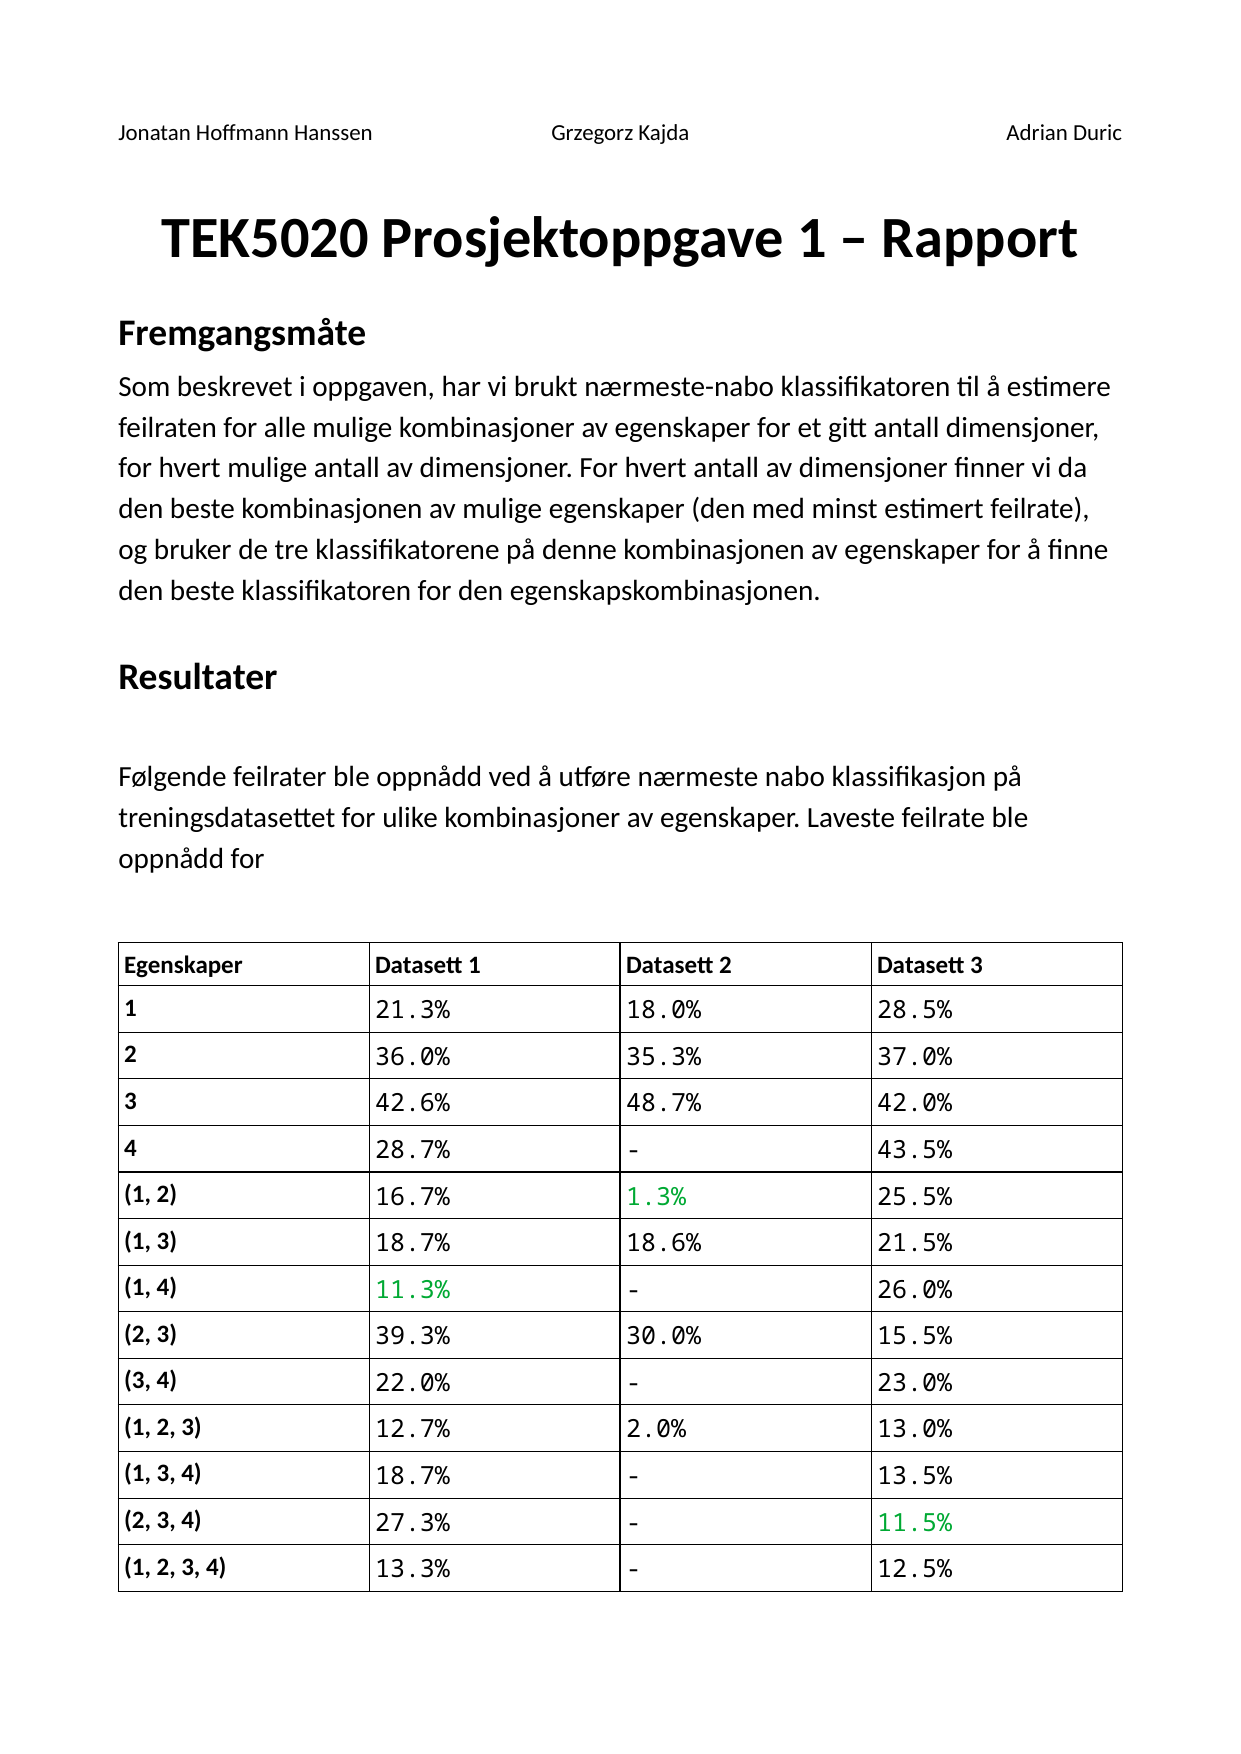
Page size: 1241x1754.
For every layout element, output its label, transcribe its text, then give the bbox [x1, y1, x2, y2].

table_cell - [621, 1545, 871, 1591]
table_cell 13.0% [872, 1405, 1122, 1451]
table_cell 13.3% [370, 1545, 619, 1591]
table_cell 28.7% [370, 1126, 619, 1171]
table_cell - [621, 1126, 871, 1171]
table_cell 2.0% [621, 1405, 871, 1451]
table_cell (3, 4) [119, 1359, 369, 1404]
subtitle Fremgangsmåte [118, 309, 1122, 355]
table_cell 21.3% [370, 986, 619, 1032]
table_header Datasett 2 [621, 943, 871, 985]
table_cell 25.5% [872, 1173, 1122, 1218]
table_cell 26.0% [872, 1266, 1122, 1311]
table_cell 48.7% [621, 1079, 871, 1125]
table_cell 18.0% [621, 986, 871, 1032]
table_cell 13.5% [872, 1452, 1122, 1497]
table_cell 3 [119, 1079, 369, 1125]
table_cell 11.5% [872, 1499, 1122, 1544]
table_cell (2, 3) [119, 1312, 369, 1358]
table_cell 16.7% [370, 1173, 619, 1218]
table_cell 22.0% [370, 1359, 619, 1404]
table_cell 15.5% [872, 1312, 1122, 1358]
table_header Datasett 3 [872, 943, 1122, 985]
title TEK5020 Prosjektoppgave 1 – Rapport [118, 201, 1122, 272]
table_cell - [621, 1359, 871, 1404]
table_cell (1, 4) [119, 1266, 369, 1311]
text Følgende feilrater ble oppnådd ved å utføre nærmeste nabo klassifikasjon på treningsdatasettet for ulike kombinasjoner av egenskaper. Laveste feilrate ble oppnådd for [118, 758, 1122, 876]
table_cell (1, 2, 3, 4) [119, 1545, 369, 1591]
table_header Egenskaper [119, 943, 369, 985]
table_cell - [621, 1266, 871, 1311]
table_cell (1, 3) [119, 1219, 369, 1264]
table_cell 4 [119, 1126, 369, 1171]
table_cell 42.6% [370, 1079, 619, 1125]
table_cell 37.0% [872, 1033, 1122, 1078]
table_cell 12.5% [872, 1545, 1122, 1591]
table_cell 23.0% [872, 1359, 1122, 1404]
table_cell 35.3% [621, 1033, 871, 1078]
table_cell 18.7% [370, 1219, 619, 1264]
table_header Datasett 1 [370, 943, 619, 985]
text Som beskrevet i oppgaven, har vi brukt nærmeste-nabo klassifikatoren til å estimere feilraten for alle mulige kombinasjoner av egenskaper for et gitt antall dimensjoner, for hvert mulige antall av dimensjoner. For hvert antall av dimensjoner finner vi da den beste kombinasjonen av mulige egenskaper (den med minst estimert feilrate), og bruker de tre klassifikatorene på denne kombinasjonen av egenskaper for å finne den beste klassifikatoren for den egenskapskombinasjonen. [118, 368, 1122, 608]
table_cell - [621, 1452, 871, 1497]
table_cell 18.6% [621, 1219, 871, 1264]
table_cell - [621, 1499, 871, 1544]
table_cell (1, 2) [119, 1173, 369, 1218]
table_cell (1, 3, 4) [119, 1452, 369, 1497]
table_cell 12.7% [370, 1405, 619, 1451]
table_cell 1 [119, 986, 369, 1032]
table_cell 27.3% [370, 1499, 619, 1544]
table_cell (1, 2, 3) [119, 1405, 369, 1451]
table_cell 39.3% [370, 1312, 619, 1358]
subtitle Resultater [118, 653, 1122, 699]
table_cell (2, 3, 4) [119, 1499, 369, 1544]
table_cell 42.0% [872, 1079, 1122, 1125]
table_cell 11.3% [370, 1266, 619, 1311]
table_cell 1.3% [621, 1173, 871, 1218]
table_cell 21.5% [872, 1219, 1122, 1264]
table_cell 2 [119, 1033, 369, 1078]
table_cell 30.0% [621, 1312, 871, 1358]
table_cell 43.5% [872, 1126, 1122, 1171]
table_cell 28.5% [872, 986, 1122, 1032]
table_cell 36.0% [370, 1033, 619, 1078]
table_cell 18.7% [370, 1452, 619, 1497]
